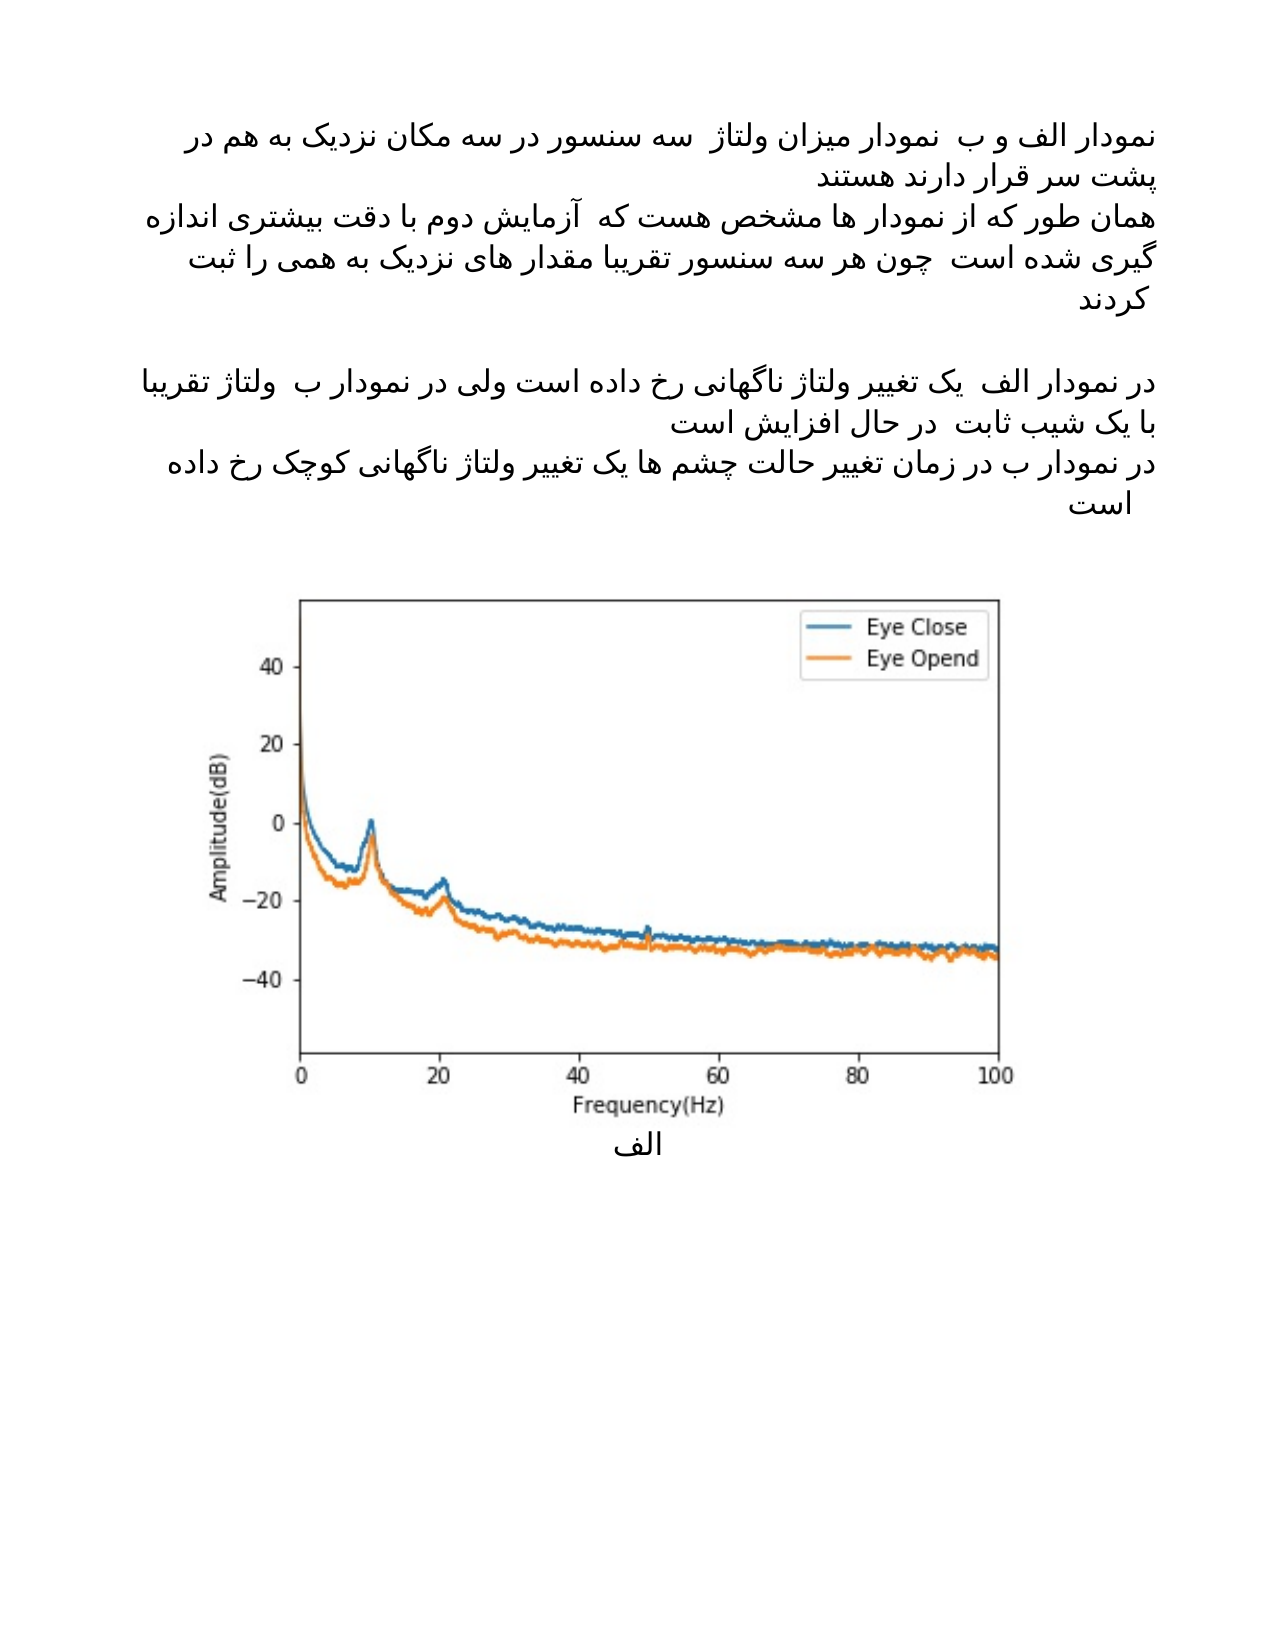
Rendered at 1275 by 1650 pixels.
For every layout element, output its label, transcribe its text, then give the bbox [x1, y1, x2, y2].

text در نمودار ب در زمان تغییر حالت چشم ها یک تغییر ولتاژ ناگهانی کوچک رخ داده است [118, 446, 1157, 527]
text همان طور که از نمودار ها مشخص هست که آزمایش دوم با دقت بیشتری اندازه گیری شده است چون هر سه سنسور تقریبا مقدار های نزدیک به همی را ثبت کردند [118, 199, 1157, 322]
text نمودار الف و ب نمودار میزان ولتاژ سه سنسور در سه مکان نزدیک به هم در پشت سر قرار دارند هستند [118, 118, 1157, 199]
text در نمودار الف یک تغییر ولتاژ ناگهانی رخ داده است ولی در نمودار ب ولتاژ تقریبا با یک شیب ثابت در حال افزایش است [118, 364, 1157, 446]
picture [187, 527, 1088, 1128]
text الف [118, 527, 1157, 1168]
